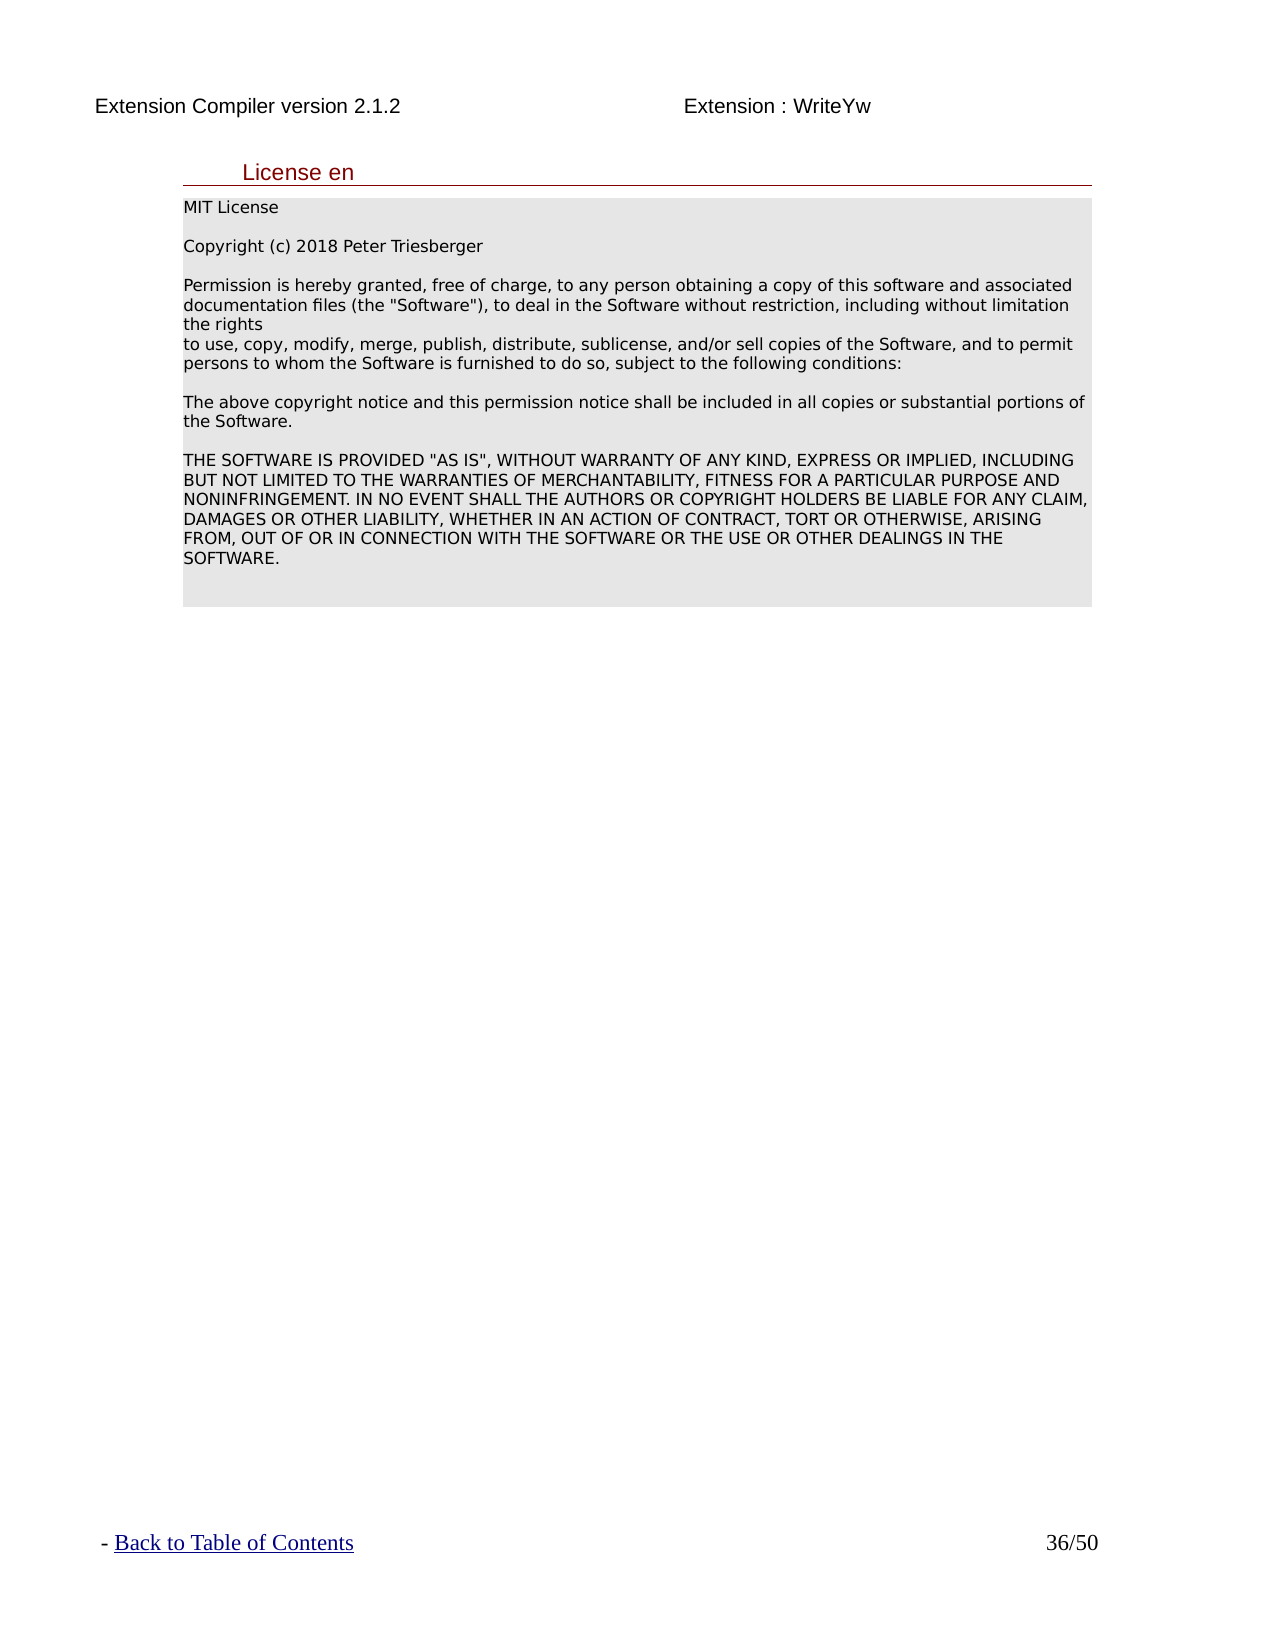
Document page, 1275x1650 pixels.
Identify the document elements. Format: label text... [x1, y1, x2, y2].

text to use, copy, modify, merge, publish, distribute, sublicense, and/or sell copies of the Software, and to permit persons to whom the Software is furnished to do so, subject to the following conditions: [183, 334, 1092, 373]
text The above copyright notice and this permission notice shall be included in all copies or substantial portions of the Software. [183, 393, 1092, 432]
text Permission is hereby granted, free of charge, to any person obtaining a copy of this software and associated documentation files (the "Software"), to deal in the Software without restriction, including without limitation the rights [183, 276, 1092, 334]
text Copyright (c) 2018 Peter Triesberger [183, 237, 1092, 257]
text SOFTWARE. [183, 549, 1092, 568]
text License en [183, 159, 1092, 185]
text THE SOFTWARE IS PROVIDED "AS IS", WITHOUT WARRANTY OF ANY KIND, EXPRESS OR IMPLIED, INCLUDING BUT NOT LIMITED TO THE WARRANTIES OF MERCHANTABILITY, FITNESS FOR A PARTICULAR PURPOSE AND NONINFRINGEMENT. IN NO EVENT SHALL THE AUTHORS OR COPYRIGHT HOLDERS BE LIABLE FOR ANY CLAIM, DAMAGES OR OTHER LIABILITY, WHETHER IN AN ACTION OF CONTRACT, TORT OR OTHERWISE, ARISING FROM, OUT OF OR IN CONNECTION WITH THE SOFTWARE OR THE USE OR OTHER DEALINGS IN THE [183, 451, 1092, 549]
text MIT License [183, 198, 1092, 218]
